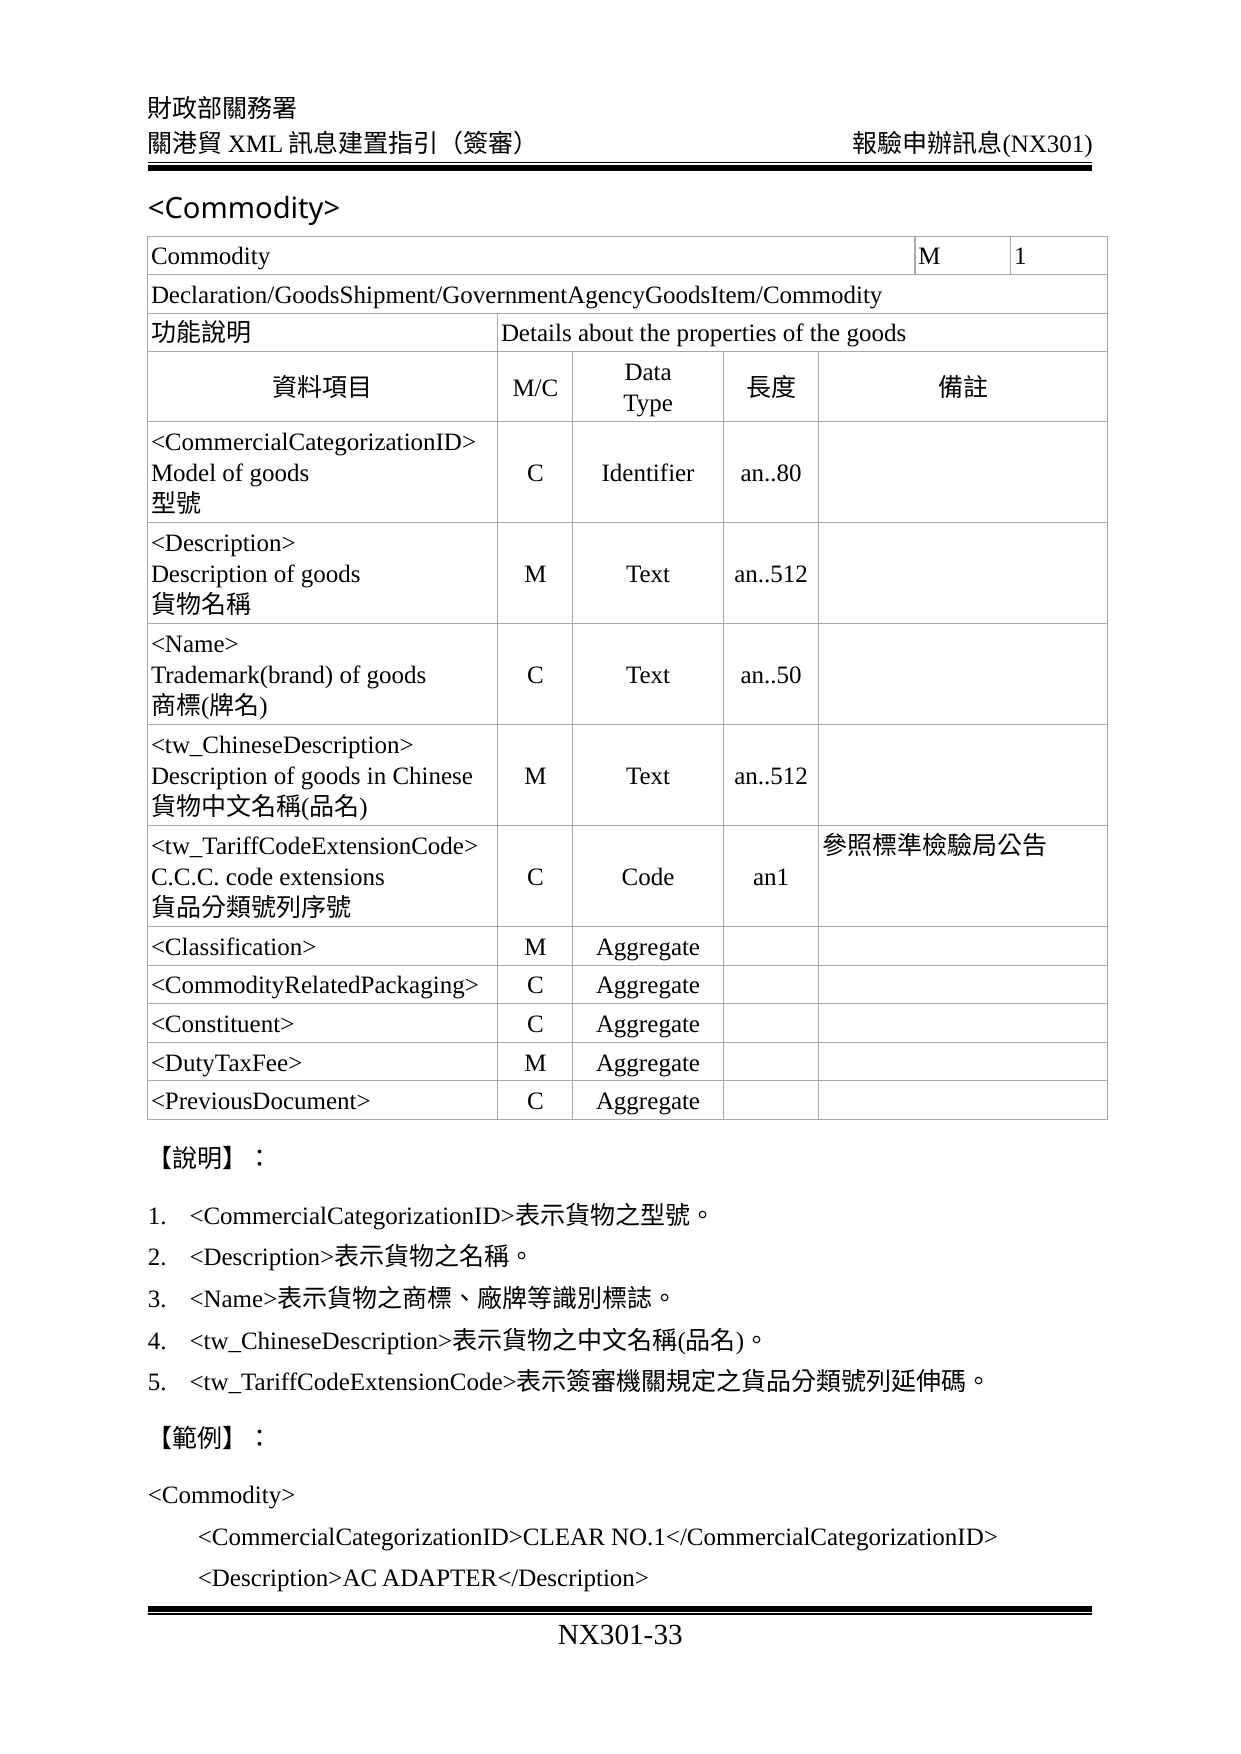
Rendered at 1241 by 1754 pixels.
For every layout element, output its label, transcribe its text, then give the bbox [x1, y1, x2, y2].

table_cell [819, 1043, 1107, 1080]
table_cell 參照標準檢驗局公告 [819, 826, 1107, 926]
table_cell [724, 927, 818, 965]
table_cell [819, 927, 1107, 965]
table_cell Data Type [573, 352, 723, 421]
table_cell <PreviousDocument> [148, 1081, 497, 1119]
table_cell C [498, 422, 572, 522]
table_cell <Name> Trademark(brand) of goods 商標(牌名) [148, 624, 497, 724]
table_cell <tw_ChineseDescription> Description of goods in Chinese 貨物中文名稱(品名) [148, 725, 497, 825]
table_cell <CommercialCategorizationID> Model of goods 型號 [148, 422, 497, 522]
text <CommercialCategorizationID>CLEAR NO.1</CommercialCategorizationID> [148, 1512, 1092, 1553]
table_cell C [498, 1004, 572, 1042]
table_cell 備註 [819, 352, 1107, 421]
table_cell 資料項目 [148, 352, 497, 421]
table_cell an..80 [724, 422, 818, 522]
table_cell [819, 523, 1107, 623]
table_cell <Classification> [148, 927, 497, 965]
text 【範例】： [148, 1414, 1092, 1455]
table_cell an..50 [724, 624, 818, 724]
list <tw_ChineseDescription>表示貨物之中文名稱(品名)。 [148, 1316, 1092, 1357]
table_cell Aggregate [573, 966, 723, 1003]
table_cell an..512 [724, 523, 818, 623]
table_cell C [498, 624, 572, 724]
list <Description>表示貨物之名稱。 [148, 1232, 1092, 1274]
table_cell [819, 422, 1107, 522]
table_cell 功能說明 [148, 314, 497, 351]
table_cell Aggregate [573, 1081, 723, 1119]
list <tw_TariffCodeExtensionCode>表示簽審機關規定之貨品分類號列延伸碼。 [148, 1357, 1092, 1399]
table_cell M [498, 523, 572, 623]
table_cell <tw_TariffCodeExtensionCode> C.C.C. code extensions 貨品分類號列序號 [148, 826, 497, 926]
table_cell Aggregate [573, 1043, 723, 1080]
table_cell <Description> Description of goods 貨物名稱 [148, 523, 497, 623]
table_cell Text [573, 523, 723, 623]
table_cell C [498, 966, 572, 1003]
table_cell Aggregate [573, 927, 723, 965]
table_header M [916, 237, 1010, 274]
table_cell M [498, 927, 572, 965]
table_cell M [498, 1043, 572, 1080]
table_cell [724, 1004, 818, 1042]
table_cell <CommodityRelatedPackaging> [148, 966, 497, 1003]
table_cell [819, 624, 1107, 724]
table_cell Details about the properties of the goods [498, 314, 1107, 351]
table_cell [724, 966, 818, 1003]
table_cell M [498, 725, 572, 825]
table_cell Text [573, 725, 723, 825]
table_cell [819, 725, 1107, 825]
table_cell Identifier [573, 422, 723, 522]
table_cell an..512 [724, 725, 818, 825]
table_cell M/C [498, 352, 572, 421]
table_header 1 [1011, 237, 1107, 274]
text <Description>AC ADAPTER</Description> [148, 1553, 1092, 1595]
table_cell [819, 1004, 1107, 1042]
table_cell C [498, 1081, 572, 1119]
table_cell [819, 1081, 1107, 1119]
list <Name>表示貨物之商標、廠牌等識別標誌。 [148, 1274, 1092, 1316]
table_cell Declaration/GoodsShipment/GovernmentAgencyGoodsItem/Commodity [148, 275, 1107, 313]
table_cell <DutyTaxFee> [148, 1043, 497, 1080]
table_cell <Constituent> [148, 1004, 497, 1042]
subtitle <Commodity> [148, 1470, 1092, 1512]
table_cell an1 [724, 826, 818, 926]
table_cell Text [573, 624, 723, 724]
table_cell C [498, 826, 572, 926]
table_cell [724, 1081, 818, 1119]
subtitle <Commodity> [148, 177, 1092, 229]
list <CommercialCategorizationID>表示貨物之型號。 [148, 1191, 1092, 1232]
table_cell [819, 966, 1107, 1003]
table_cell Aggregate [573, 1004, 723, 1042]
text 【說明】： [148, 1134, 1092, 1176]
table_cell 長度 [724, 352, 818, 421]
table_cell [724, 1043, 818, 1080]
table_header Commodity [148, 237, 914, 274]
table_cell Code [573, 826, 723, 926]
